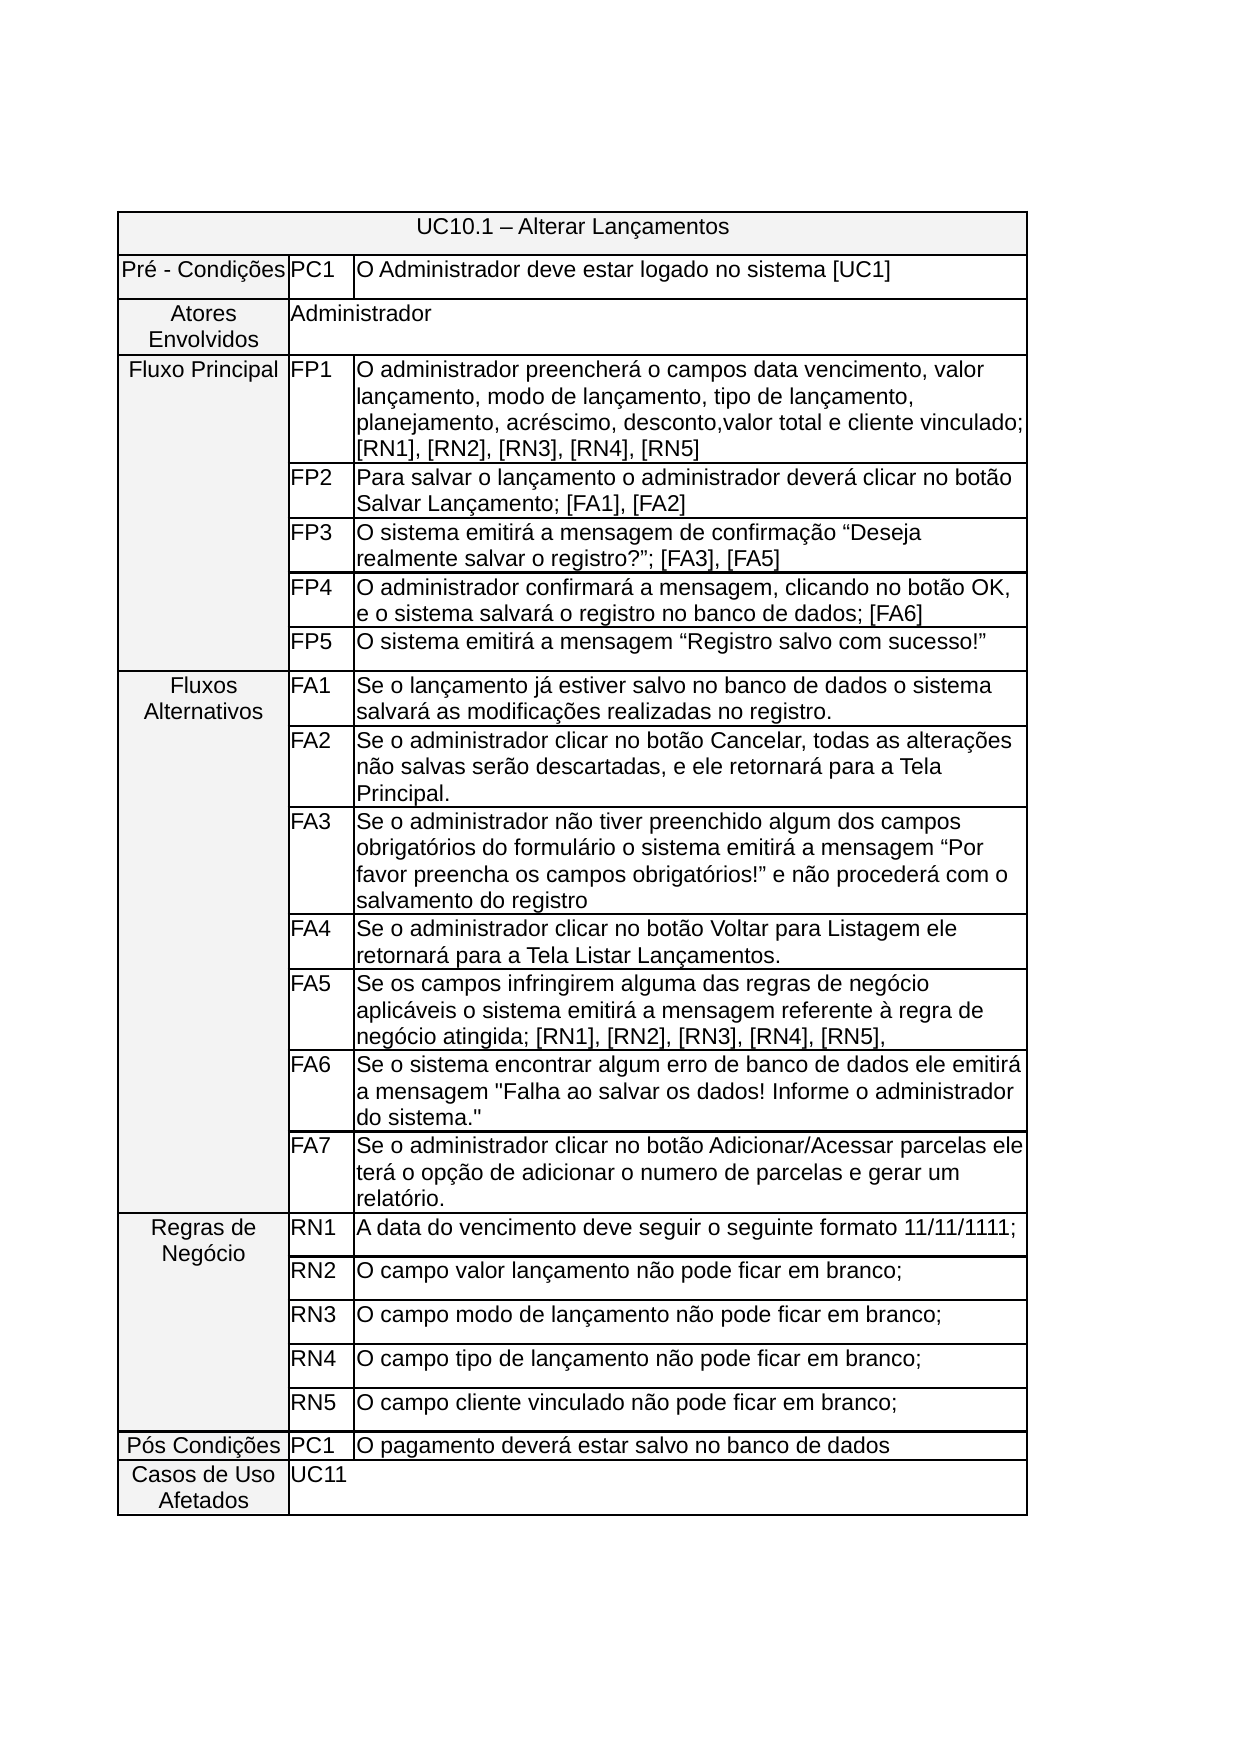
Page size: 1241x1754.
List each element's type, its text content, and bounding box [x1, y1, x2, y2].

table_cell O administrador preencherá o campos data vencimento, valor lançamento, modo de lançamento, tipo de lançamento, planejamento, acréscimo, desconto,valor total e cliente vinculado;[RN1], [RN2], [RN3], [RN4], [RN5] [355, 356, 1026, 462]
table_cell O campo valor lançamento não pode ficar em branco; [355, 1258, 1026, 1299]
table_cell O pagamento deverá estar salvo no banco de dados [355, 1433, 1026, 1459]
table_cell FA3 [290, 808, 353, 913]
table_cell FP1 [290, 356, 353, 462]
table_cell O campo tipo de lançamento não pode ficar em branco; [355, 1345, 1026, 1387]
table_cell Se o administrador clicar no botão Voltar para Listagem ele retornará para a Tela Listar Lançamentos. [355, 915, 1026, 968]
table_cell FA7 [290, 1133, 353, 1212]
table_cell O campo modo de lançamento não pode ficar em branco; [355, 1301, 1026, 1343]
table_cell FA1 [290, 672, 353, 725]
table_cell Se o lançamento já estiver salvo no banco de dados o sistema salvará as modificações realizadas no registro. [355, 672, 1026, 725]
table_cell Regras de Negócio [119, 1214, 288, 1430]
table_cell Pós Condições [119, 1433, 288, 1459]
table_cell FP2 [290, 464, 353, 517]
table_cell Para salvar o lançamento o administrador deverá clicar no botão Salvar Lançamento; [FA1], [FA2] [355, 464, 1026, 517]
table_cell Fluxos Alternativos [119, 672, 288, 1212]
table_cell O Administrador deve estar logado no sistema [UC1] [355, 256, 1026, 298]
table_cell FA5 [290, 970, 353, 1049]
table_cell O sistema emitirá a mensagem de confirmação “Deseja realmente salvar o registro?”; [FA3], [FA5] [355, 519, 1026, 571]
table_cell PC1 [290, 256, 353, 298]
table_cell Fluxo Principal [119, 356, 288, 670]
table_cell Se o administrador clicar no botão Cancelar, todas as alterações não salvas serão descartadas, e ele retornará para a Tela Principal. [355, 727, 1026, 806]
table_cell FA6 [290, 1051, 353, 1130]
table_cell RN5 [290, 1389, 353, 1430]
table_cell FA4 [290, 915, 353, 968]
table_cell RN3 [290, 1301, 353, 1343]
table_cell Se o administrador clicar no botão Adicionar/Acessar parcelas ele terá o opção de adicionar o numero de parcelas e gerar um relatório. [355, 1133, 1026, 1212]
table_cell PC1 [290, 1433, 353, 1459]
table_cell Administrador [290, 300, 1026, 354]
table_cell RN2 [290, 1258, 353, 1299]
table_cell A data do vencimento deve seguir o seguinte formato 11/11/1111; [355, 1214, 1026, 1255]
table_cell Pré - Condições [119, 256, 288, 298]
table_cell FA2 [290, 727, 353, 806]
table_cell RN4 [290, 1345, 353, 1387]
table_cell FP3 [290, 519, 353, 571]
table_cell O campo cliente vinculado não pode ficar em branco; [355, 1389, 1026, 1430]
table_cell RN1 [290, 1214, 353, 1255]
table_cell Se o sistema encontrar algum erro de banco de dados ele emitirá a mensagem "Falha ao salvar os dados! Informe o administrador do sistema." [355, 1051, 1026, 1130]
table_cell Se os campos infringirem alguma das regras de negócio aplicáveis o sistema emitirá a mensagem referente à regra de negócio atingida; [RN1], [RN2], [RN3], [RN4], [RN5], [355, 970, 1026, 1049]
table_cell Se o administrador não tiver preenchido algum dos campos obrigatórios do formulário o sistema emitirá a mensagem “Por favor preencha os campos obrigatórios!” e não procederá com o salvamento do registro [355, 808, 1026, 913]
table_cell O sistema emitirá a mensagem “Registro salvo com sucesso!” [355, 628, 1026, 670]
table_cell FP4 [290, 574, 353, 626]
table_cell UC11 [290, 1461, 1026, 1513]
table_cell Atores Envolvidos [119, 300, 288, 354]
table_cell FP5 [290, 628, 353, 670]
table_cell O administrador confirmará a mensagem, clicando no botão OK, e o sistema salvará o registro no banco de dados; [FA6] [355, 574, 1026, 626]
table_cell Casos de Uso Afetados [119, 1461, 288, 1513]
table_header UC10.1 – Alterar Lançamentos [119, 213, 1026, 254]
